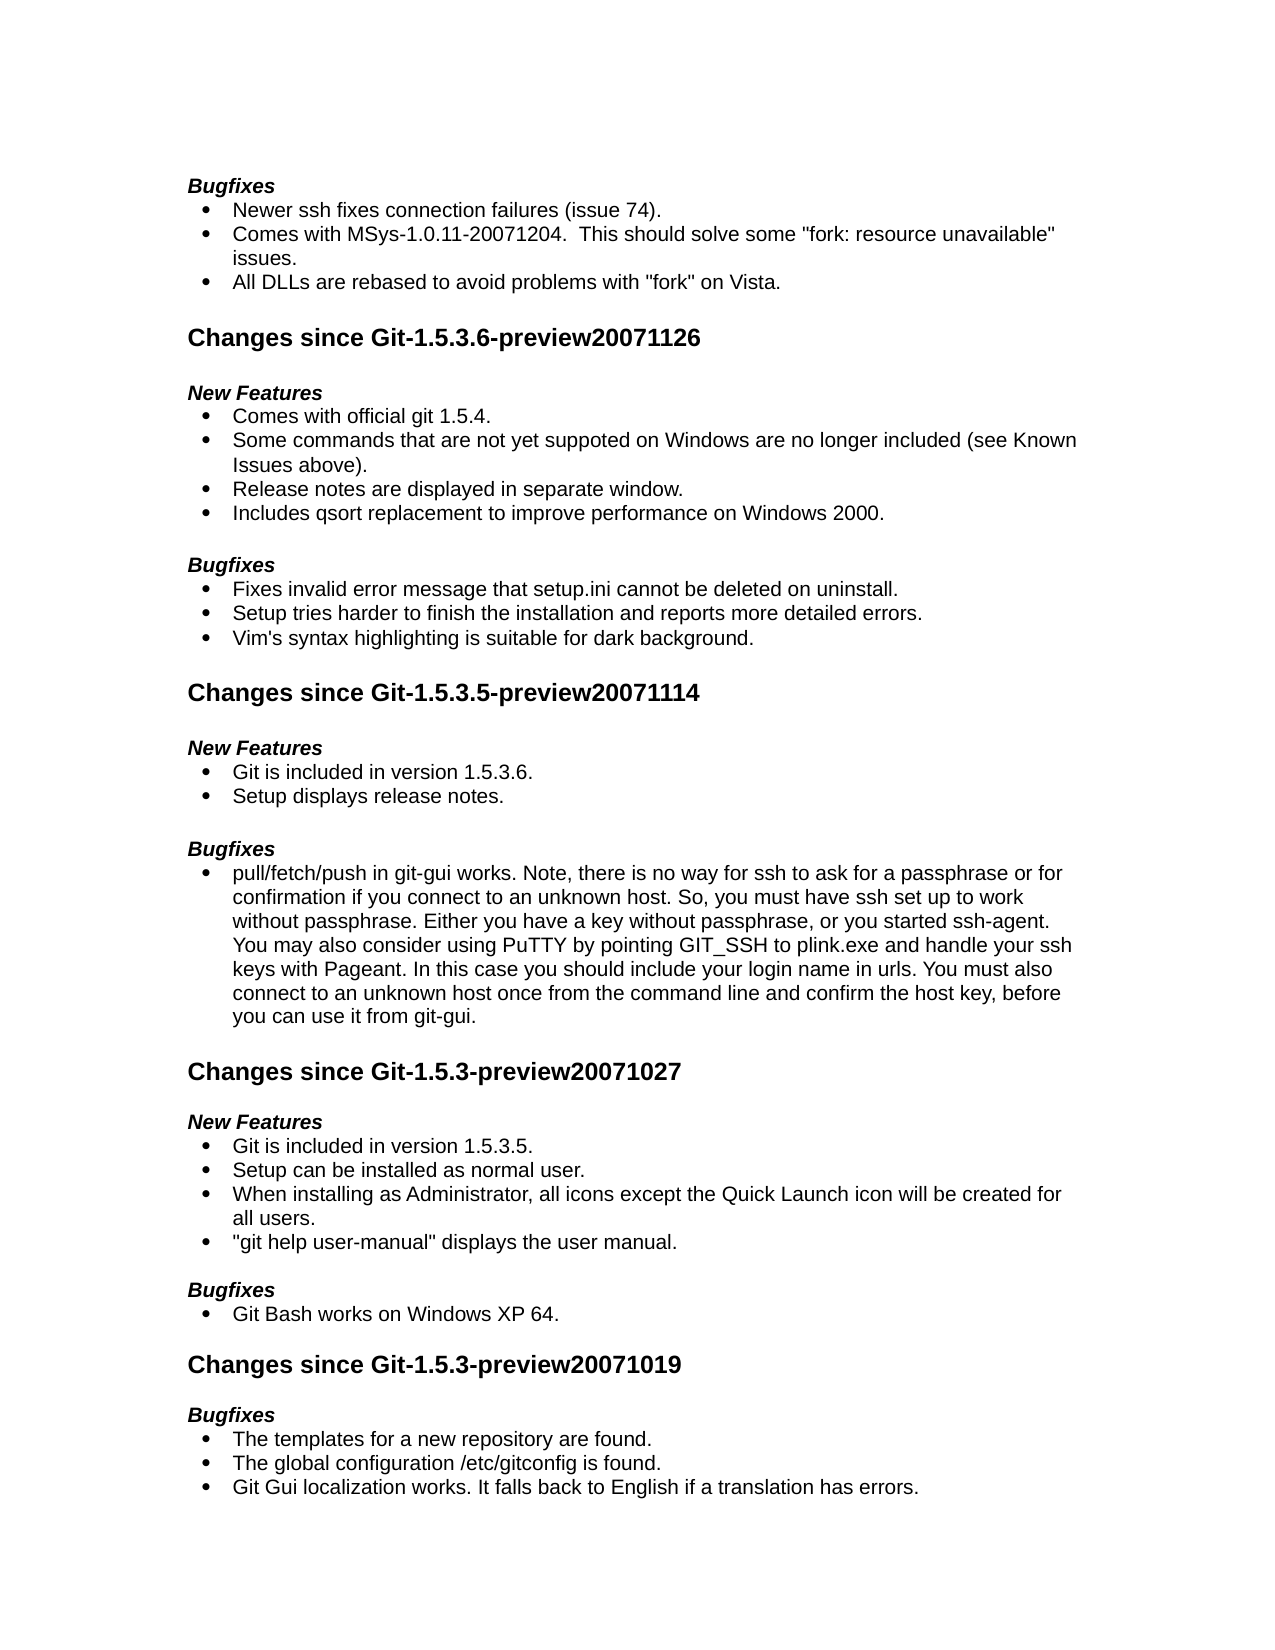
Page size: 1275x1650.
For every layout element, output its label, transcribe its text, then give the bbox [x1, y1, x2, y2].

text Bugfixes [187, 1402, 1087, 1426]
text Bugfixes [187, 836, 1087, 860]
text Bugfixes [187, 553, 1087, 577]
text New Features [187, 1110, 1087, 1134]
list Release notes are displayed in separate window. [202, 476, 1087, 500]
text Changes since Git-1.5.3-preview20071019 [187, 1350, 1087, 1378]
list Fixes invalid error message that setup.ini cannot be deleted on uninstall. [202, 577, 1087, 601]
list "git help user-manual" displays the user manual. [202, 1230, 1087, 1254]
list Comes with official git 1.5.4. [202, 404, 1087, 428]
list When installing as Administrator, all icons except the Quick Launch icon will be created for all users. [202, 1182, 1087, 1230]
list Setup can be installed as normal user. [202, 1158, 1087, 1182]
list The global configuration /etc/gitconfig is found. [202, 1451, 1087, 1474]
list Some commands that are not yet suppoted on Windows are no longer included (see Known Issues above). [202, 428, 1087, 476]
text Bugfixes [187, 174, 1087, 198]
list Git Gui localization works. It falls back to English if a translation has errors. [202, 1474, 1087, 1499]
text New Features [187, 736, 1087, 759]
text Changes since Git-1.5.3-preview20071027 [187, 1057, 1087, 1086]
list Comes with MSys-1.0.11-20071204. This should solve some "fork: resource unavailable" issues. [202, 222, 1087, 270]
list Git Bash works on Windows XP 64. [202, 1302, 1087, 1326]
text Changes since Git-1.5.3.5-preview20071114 [187, 678, 1087, 707]
list Git is included in version 1.5.3.6. [202, 759, 1087, 784]
list Git is included in version 1.5.3.5. [202, 1134, 1087, 1158]
list Setup tries harder to finish the installation and reports more detailed errors. [202, 601, 1087, 625]
text New Features [187, 380, 1087, 404]
list Newer ssh fixes connection failures (issue 74). [202, 198, 1087, 222]
list pull/fetch/push in git-gui works. Note, there is no way for ssh to ask for a passphrase or for confirmation if you connect to an unknown host. So, you must have ssh set up to work without passphrase. Either you have a key without passphrase, or you started ssh-agent. You may also consider using PuTTY by pointing GIT_SSH to plink.exe and handle your ssh keys with Pageant. In this case you should include your login name in urls. You must also connect to an unknown host once from the command line and confirm the host key, before you can use it from git-gui. [202, 860, 1087, 1028]
list All DLLs are rebased to avoid problems with "fork" on Vista. [202, 270, 1087, 294]
list Vim's syntax highlighting is suitable for dark background. [202, 625, 1087, 649]
text Bugfixes [187, 1278, 1087, 1302]
list Includes qsort replacement to improve performance on Windows 2000. [202, 500, 1087, 524]
text Changes since Git-1.5.3.6-preview20071126 [187, 323, 1087, 352]
list The templates for a new repository are found. [202, 1426, 1087, 1451]
list Setup displays release notes. [202, 784, 1087, 808]
